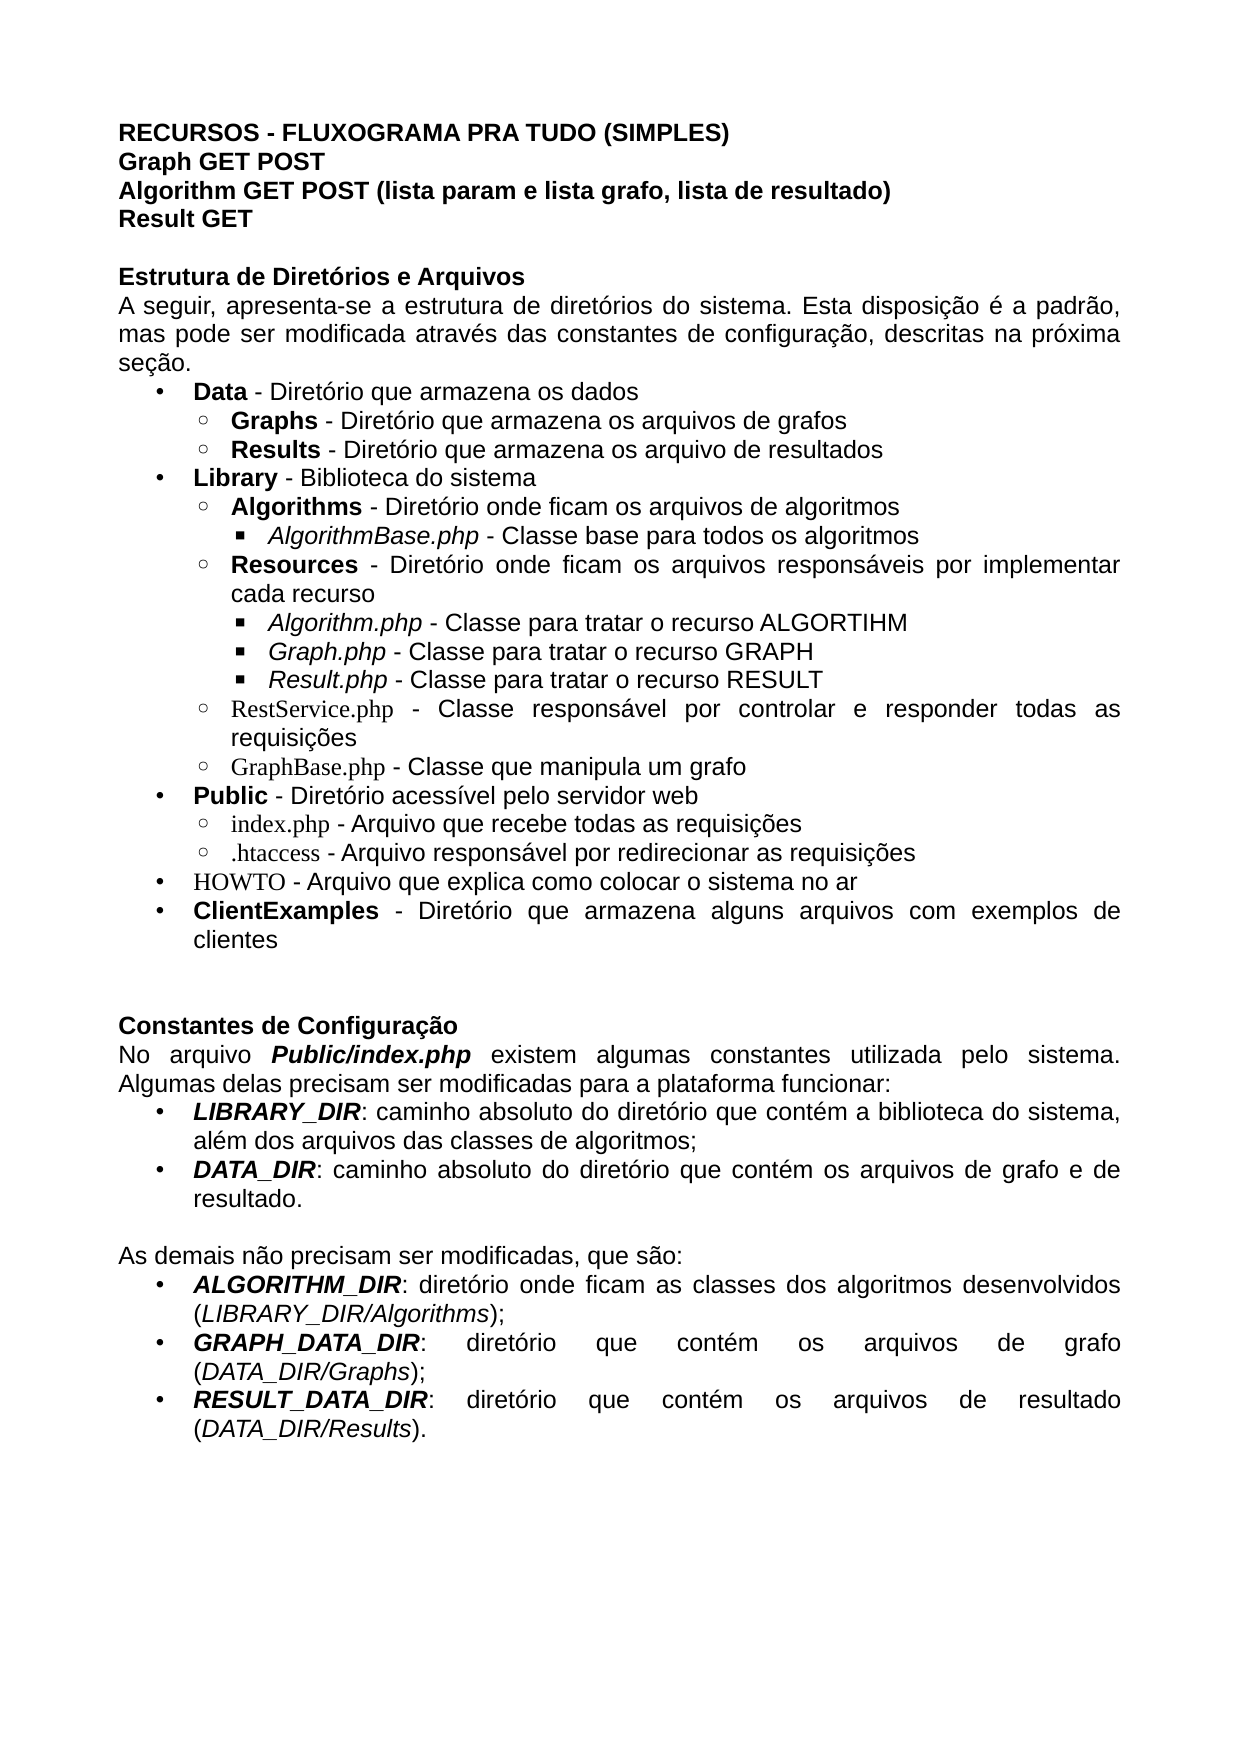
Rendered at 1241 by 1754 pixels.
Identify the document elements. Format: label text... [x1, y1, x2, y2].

list Library - Biblioteca do sistema [156, 463, 1122, 492]
list LIBRARY_DIR: caminho absoluto do diretório que contém a biblioteca do sistema, além dos arquivos das classes de algoritmos; [156, 1097, 1122, 1155]
list ClientExamples - Diretório que armazena alguns arquivos com exemplos de clientes [156, 896, 1122, 954]
list RestService.php - Classe responsável por controlar e responder todas as requisições [193, 694, 1122, 752]
text A seguir, apresenta-se a estrutura de diretórios do sistema. Esta disposição é a padrão, mas pode ser modificada através das constantes de configuração, descritas na próxima seção. [118, 291, 1122, 377]
list HOWTO - Arquivo que explica como colocar o sistema no ar [156, 867, 1122, 896]
list Public - Diretório acessível pelo servidor web [156, 781, 1122, 809]
text Constantes de Configuração [118, 1011, 1122, 1040]
list AlgorithmBase.php - Classe base para todos os algoritmos [231, 521, 1122, 550]
list Result.php - Classe para tratar o recurso RESULT [231, 665, 1122, 694]
list index.php - Arquivo que recebe todas as requisições [193, 809, 1122, 838]
list .htaccess - Arquivo responsável por redirecionar as requisições [193, 838, 1122, 867]
text Estrutura de Diretórios e Arquivos [118, 262, 1122, 291]
list Graph.php - Classe para tratar o recurso GRAPH [231, 636, 1122, 665]
list Results - Diretório que armazena os arquivo de resultados [193, 434, 1122, 463]
text As demais não precisam ser modificadas, que são: [118, 1241, 1122, 1270]
text Result GET [118, 204, 1122, 233]
list DATA_DIR: caminho absoluto do diretório que contém os arquivos de grafo e de resultado. [156, 1155, 1122, 1213]
list Algorithm.php - Classe para tratar o recurso ALGORTIHM [231, 608, 1122, 636]
list Graphs - Diretório que armazena os arquivos de grafos [193, 406, 1122, 434]
list Resources - Diretório onde ficam os arquivos responsáveis por implementar cada recurso [193, 550, 1122, 608]
list Data - Diretório que armazena os dados [156, 377, 1122, 406]
text RECURSOS - FLUXOGRAMA PRA TUDO (SIMPLES) [118, 118, 1122, 147]
list GraphBase.php - Classe que manipula um grafo [193, 752, 1122, 781]
list RESULT_DATA_DIR: diretório que contém os arquivos de resultado (DATA_DIR/Results). [156, 1385, 1122, 1443]
text No arquivo Public/index.php existem algumas constantes utilizada pelo sistema. Algumas delas precisam ser modificadas para a plataforma funcionar: [118, 1040, 1122, 1097]
text Algorithm GET POST (lista param e lista grafo, lista de resultado) [118, 176, 1122, 204]
text Graph GET POST [118, 147, 1122, 176]
list ALGORITHM_DIR: diretório onde ficam as classes dos algoritmos desenvolvidos (LIBRARY_DIR/Algorithms); [156, 1270, 1122, 1328]
list GRAPH_DATA_DIR: diretório que contém os arquivos de grafo (DATA_DIR/Graphs); [156, 1328, 1122, 1385]
list Algorithms - Diretório onde ficam os arquivos de algoritmos [193, 492, 1122, 521]
